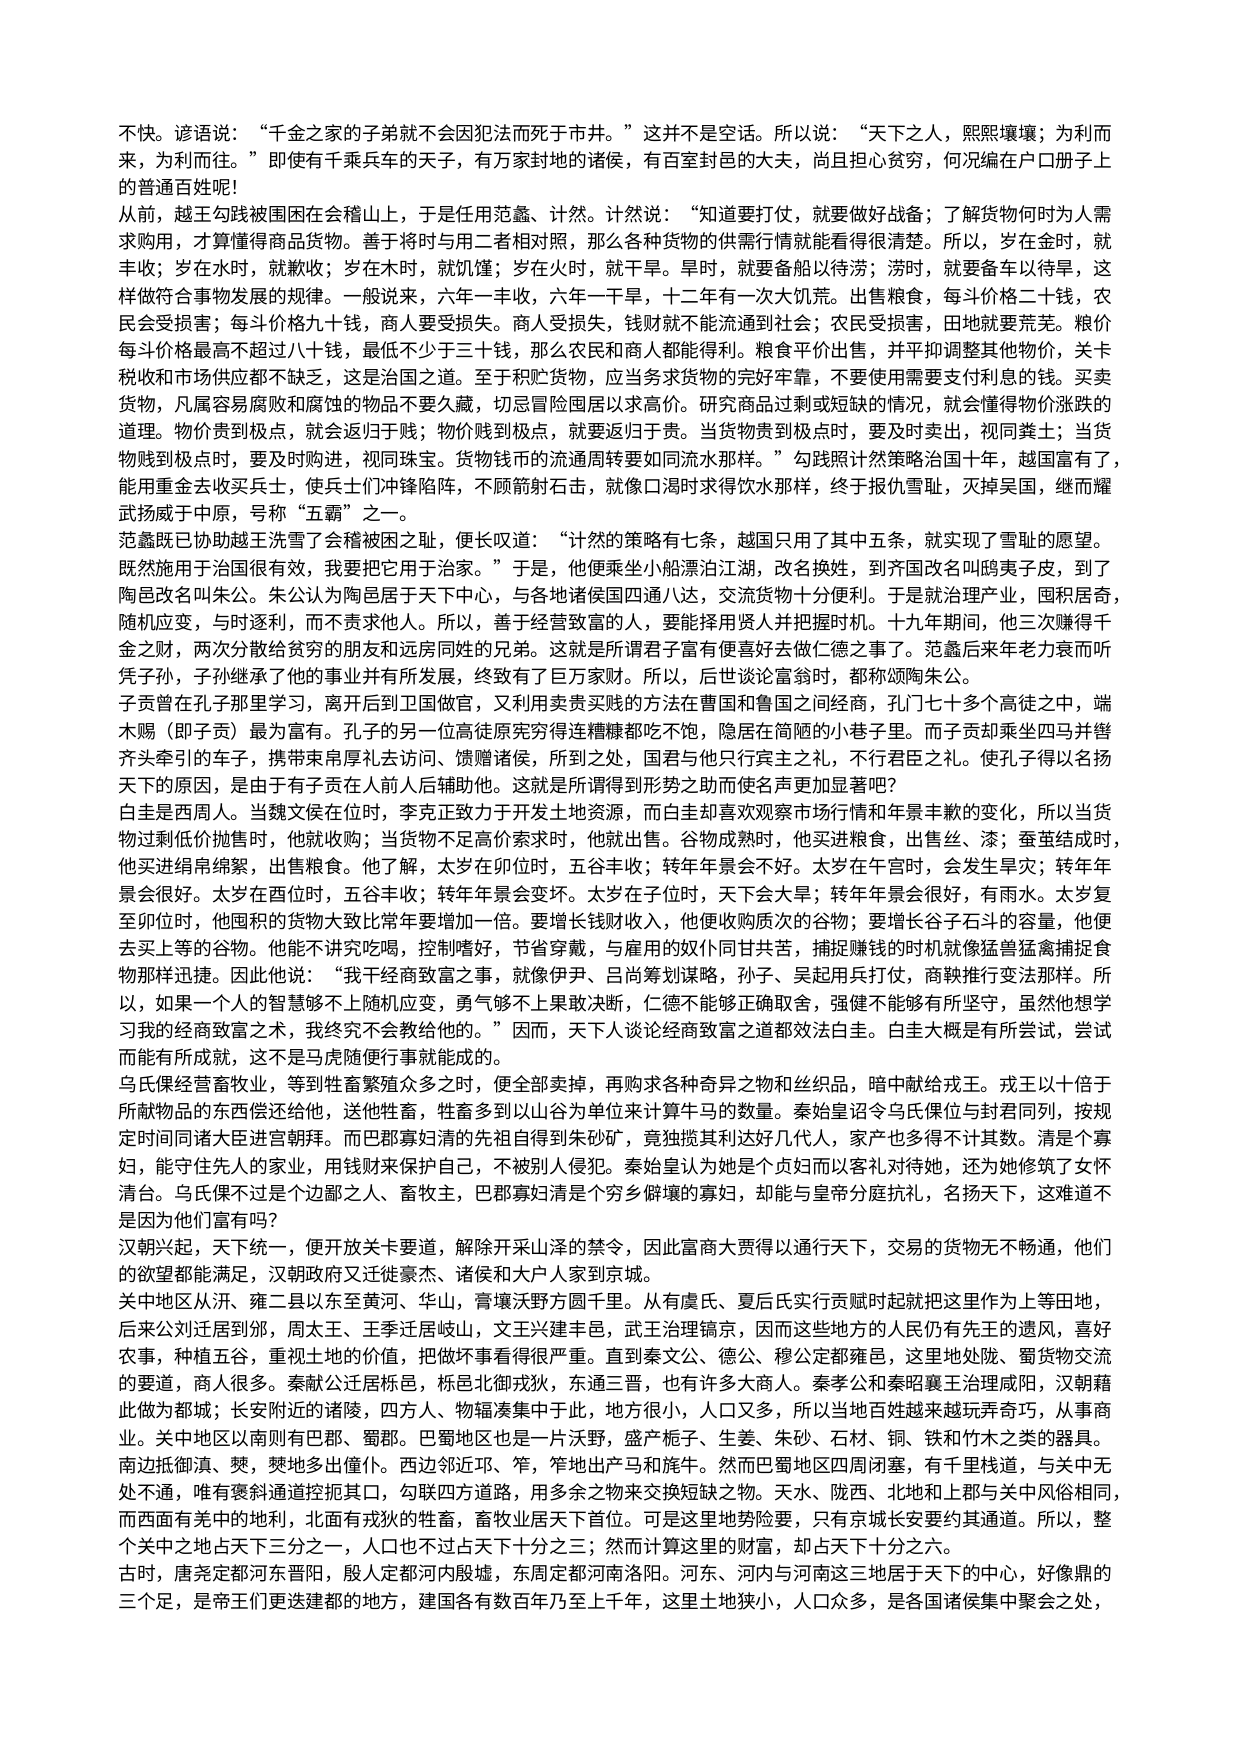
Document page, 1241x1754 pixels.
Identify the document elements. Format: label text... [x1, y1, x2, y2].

text 乌氏倮经营畜牧业，等到牲畜繁殖众多之时，便全部卖掉，再购求各种奇异之物和丝织品，暗中献给戎王。戎王以十倍于所献物品的东西偿还给他，送他牲畜，牲畜多到以山谷为单位来计算牛马的数量。秦始皇诏令乌氏倮位与封君同列，按规定时间同诸大臣进宫朝拜。而巴郡寡妇清的先祖自得到朱砂矿，竟独揽其利达好几代人，家产也多得不计其数。清是个寡妇，能守住先人的家业，用钱财来保护自己，不被别人侵犯。秦始皇认为她是个贞妇而以客礼对待她，还为她修筑了女怀清台。乌氏倮不过是个边鄙之人、畜牧主，巴郡寡妇清是个穷乡僻壤的寡妇，却能与皇帝分庭抗礼，名扬天下，这难道不是因为他们富有吗？ [118, 1070, 1122, 1233]
text 关中地区从汧、雍二县以东至黄河、华山，膏壤沃野方圆千里。从有虞氏、夏后氏实行贡赋时起就把这里作为上等田地，后来公刘迁居到邠，周太王、王季迁居岐山，文王兴建丰邑，武王治理镐京，因而这些地方的人民仍有先王的遗风，喜好农事，种植五谷，重视土地的价值，把做坏事看得很严重。直到秦文公、德公、穆公定都雍邑，这里地处陇、蜀货物交流的要道，商人很多。秦献公迁居栎邑，栎邑北御戎狄，东通三晋，也有许多大商人。秦孝公和秦昭襄王治理咸阳，汉朝藉此做为都城；长安附近的诸陵，四方人、物辐凑集中于此，地方很小，人口又多，所以当地百姓越来越玩弄奇巧，从事商业。关中地区以南则有巴郡、蜀郡。巴蜀地区也是一片沃野，盛产栀子、生姜、朱砂、石材、铜、铁和竹木之类的器具。南边抵御滇、僰，僰地多出僮仆。西边邻近邛、笮，笮地出产马和旄牛。然而巴蜀地区四周闭塞，有千里栈道，与关中无处不通，唯有褒斜通道控扼其口，勾联四方道路，用多余之物来交换短缺之物。天水、陇西、北地和上郡与关中风俗相同，而西面有羌中的地利，北面有戎狄的牲畜，畜牧业居天下首位。可是这里地势险要，只有京城长安要约其通道。所以，整个关中之地占天下三分之一，人口也不过占天下十分之三；然而计算这里的财富，却占天下十分之六。 [118, 1287, 1122, 1559]
text 从前，越王勾践被围困在会稽山上，于是任用范蠡、计然。计然说：“知道要打仗，就要做好战备；了解货物何时为人需求购用，才算懂得商品货物。善于将时与用二者相对照，那么各种货物的供需行情就能看得很清楚。所以，岁在金时，就丰收；岁在水时，就歉收；岁在木时，就饥馑；岁在火时，就干旱。旱时，就要备船以待涝；涝时，就要备车以待旱，这样做符合事物发展的规律。一般说来，六年一丰收，六年一干旱，十二年有一次大饥荒。出售粮食，每斗价格二十钱，农民会受损害；每斗价格九十钱，商人要受损失。商人受损失，钱财就不能流通到社会；农民受损害，田地就要荒芜。粮价每斗价格最高不超过八十钱，最低不少于三十钱，那么农民和商人都能得利。粮食平价出售，并平抑调整其他物价，关卡税收和市场供应都不缺乏，这是治国之道。至于积贮货物，应当务求货物的完好牢靠，不要使用需要支付利息的钱。买卖货物，凡属容易腐败和腐蚀的物品不要久藏，切忌冒险囤居以求高价。研究商品过剩或短缺的情况，就会懂得物价涨跌的道理。物价贵到极点，就会返归于贱；物价贱到极点，就要返归于贵。当货物贵到极点时，要及时卖出，视同粪土；当货物贱到极点时，要及时购进，视同珠宝。货物钱币的流通周转要如同流水那样。”勾践照计然策略治国十年，越国富有了，能用重金去收买兵士，使兵士们冲锋陷阵，不顾箭射石击，就像口渴时求得饮水那样，终于报仇雪耻，灭掉吴国，继而耀武扬威于中原，号称“五霸”之一。 [118, 200, 1122, 526]
text 不快。谚语说：“千金之家的子弟就不会因犯法而死于市井。”这并不是空话。所以说：“天下之人，熙熙壤壤；为利而来，为利而往。”即使有千乘兵车的天子，有万家封地的诸侯，有百室封邑的大夫，尚且担心贫穷，何况编在户口册子上的普通百姓呢！ [118, 118, 1122, 200]
text 古时，唐尧定都河东晋阳，殷人定都河内殷墟，东周定都河南洛阳。河东、河内与河南这三地居于天下的中心，好像鼎的三个足，是帝王们更迭建都的地方，建国各有数百年乃至上千年，这里土地狭小，人口众多，是各国诸侯集中聚会之处，所以当地民俗为小气俭省，熟悉世故。杨与平阳两邑人民，向西可到秦和戎狄地区经商，向北可到种、代地区经商。种、代在石邑以北，地靠匈奴，屡次遭受掠夺。人民崇尚强直、好胜，以扶弱抑强为己任，不愿从事农商诸业。但因邻近北方夷狄，军队经常往来，中原运输来的物资，时有剩余。当地人民强悍而不务耕耘，从三家尚未分晋之时就已经对其慓悍感到忧虑，而到赵武灵王时就更加助长了这种风气，当地习俗仍带有赵国的遗风。所以杨和平阳两地的人民经营驰逐于其间，能得到他们所想要的东西。温、轵地区的人民向西可到上党地区经商，向北可到赵、中山一带经商。中山地薄人多，在沙丘一带还有纣王留下的殷人后代，百姓性情急躁，仰仗投机取巧度日谋生。男子们常相聚游戏玩耍，慷慨悲声歌唱，白天纠合一起杀人抢劫，晚上挖坟盗墓、制作赝品、私铸钱币；多有美色男子，去当歌舞艺人。女子们常弹奏琴瑟，拖着鞋子，到处游走，向权贵富豪献媚讨好，有的被纳入后宫，遍及诸侯之家。 [118, 1559, 1122, 1613]
text 汉朝兴起，天下统一，便开放关卡要道，解除开采山泽的禁令，因此富商大贾得以通行天下，交易的货物无不畅通，他们的欲望都能满足，汉朝政府又迁徙豪杰、诸侯和大户人家到京城。 [118, 1233, 1122, 1287]
text 白圭是西周人。当魏文侯在位时，李克正致力于开发土地资源，而白圭却喜欢观察市场行情和年景丰歉的变化，所以当货物过剩低价抛售时，他就收购；当货物不足高价索求时，他就出售。谷物成熟时，他买进粮食，出售丝、漆；蚕茧结成时，他买进绢帛绵絮，出售粮食。他了解，太岁在卯位时，五谷丰收；转年年景会不好。太岁在午宫时，会发生旱灾；转年年景会很好。太岁在酉位时，五谷丰收；转年年景会变坏。太岁在子位时，天下会大旱；转年年景会很好，有雨水。太岁复至卯位时，他囤积的货物大致比常年要增加一倍。要增长钱财收入，他便收购质次的谷物；要增长谷子石斗的容量，他便去买上等的谷物。他能不讲究吃喝，控制嗜好，节省穿戴，与雇用的奴仆同甘共苦，捕捉赚钱的时机就像猛兽猛禽捕捉食物那样迅捷。因此他说：“我干经商致富之事，就像伊尹、吕尚筹划谋略，孙子、吴起用兵打仗，商鞅推行变法那样。所以，如果一个人的智慧够不上随机应变，勇气够不上果敢决断，仁德不能够正确取舍，强健不能够有所坚守，虽然他想学习我的经商致富之术，我终究不会教给他的。”因而，天下人谈论经商致富之道都效法白圭。白圭大概是有所尝试，尝试而能有所成就，这不是马虎随便行事就能成的。 [118, 798, 1122, 1070]
text 子贡曾在孔子那里学习，离开后到卫国做官，又利用卖贵买贱的方法在曹国和鲁国之间经商，孔门七十多个高徒之中，端木赐（即子贡）最为富有。孔子的另一位高徒原宪穷得连糟糠都吃不饱，隐居在简陋的小巷子里。而子贡却乘坐四马并辔齐头牵引的车子，携带束帛厚礼去访问、馈赠诸侯，所到之处，国君与他只行宾主之礼，不行君臣之礼。使孔子得以名扬天下的原因，是由于有子贡在人前人后辅助他。这就是所谓得到形势之助而使名声更加显著吧？ [118, 689, 1122, 798]
text 范蠡既已协助越王洗雪了会稽被困之耻，便长叹道：“计然的策略有七条，越国只用了其中五条，就实现了雪耻的愿望。既然施用于治国很有效，我要把它用于治家。”于是，他便乘坐小船漂泊江湖，改名换姓，到齐国改名叫鸱夷子皮，到了陶邑改名叫朱公。朱公认为陶邑居于天下中心，与各地诸侯国四通八达，交流货物十分便利。于是就治理产业，囤积居奇，随机应变，与时逐利，而不责求他人。所以，善于经营致富的人，要能择用贤人并把握时机。十九年期间，他三次赚得千金之财，两次分散给贫穷的朋友和远房同姓的兄弟。这就是所谓君子富有便喜好去做仁德之事了。范蠡后来年老力衰而听凭子孙，子孙继承了他的事业并有所发展，终致有了巨万家财。所以，后世谈论富翁时，都称颂陶朱公。 [118, 526, 1122, 689]
